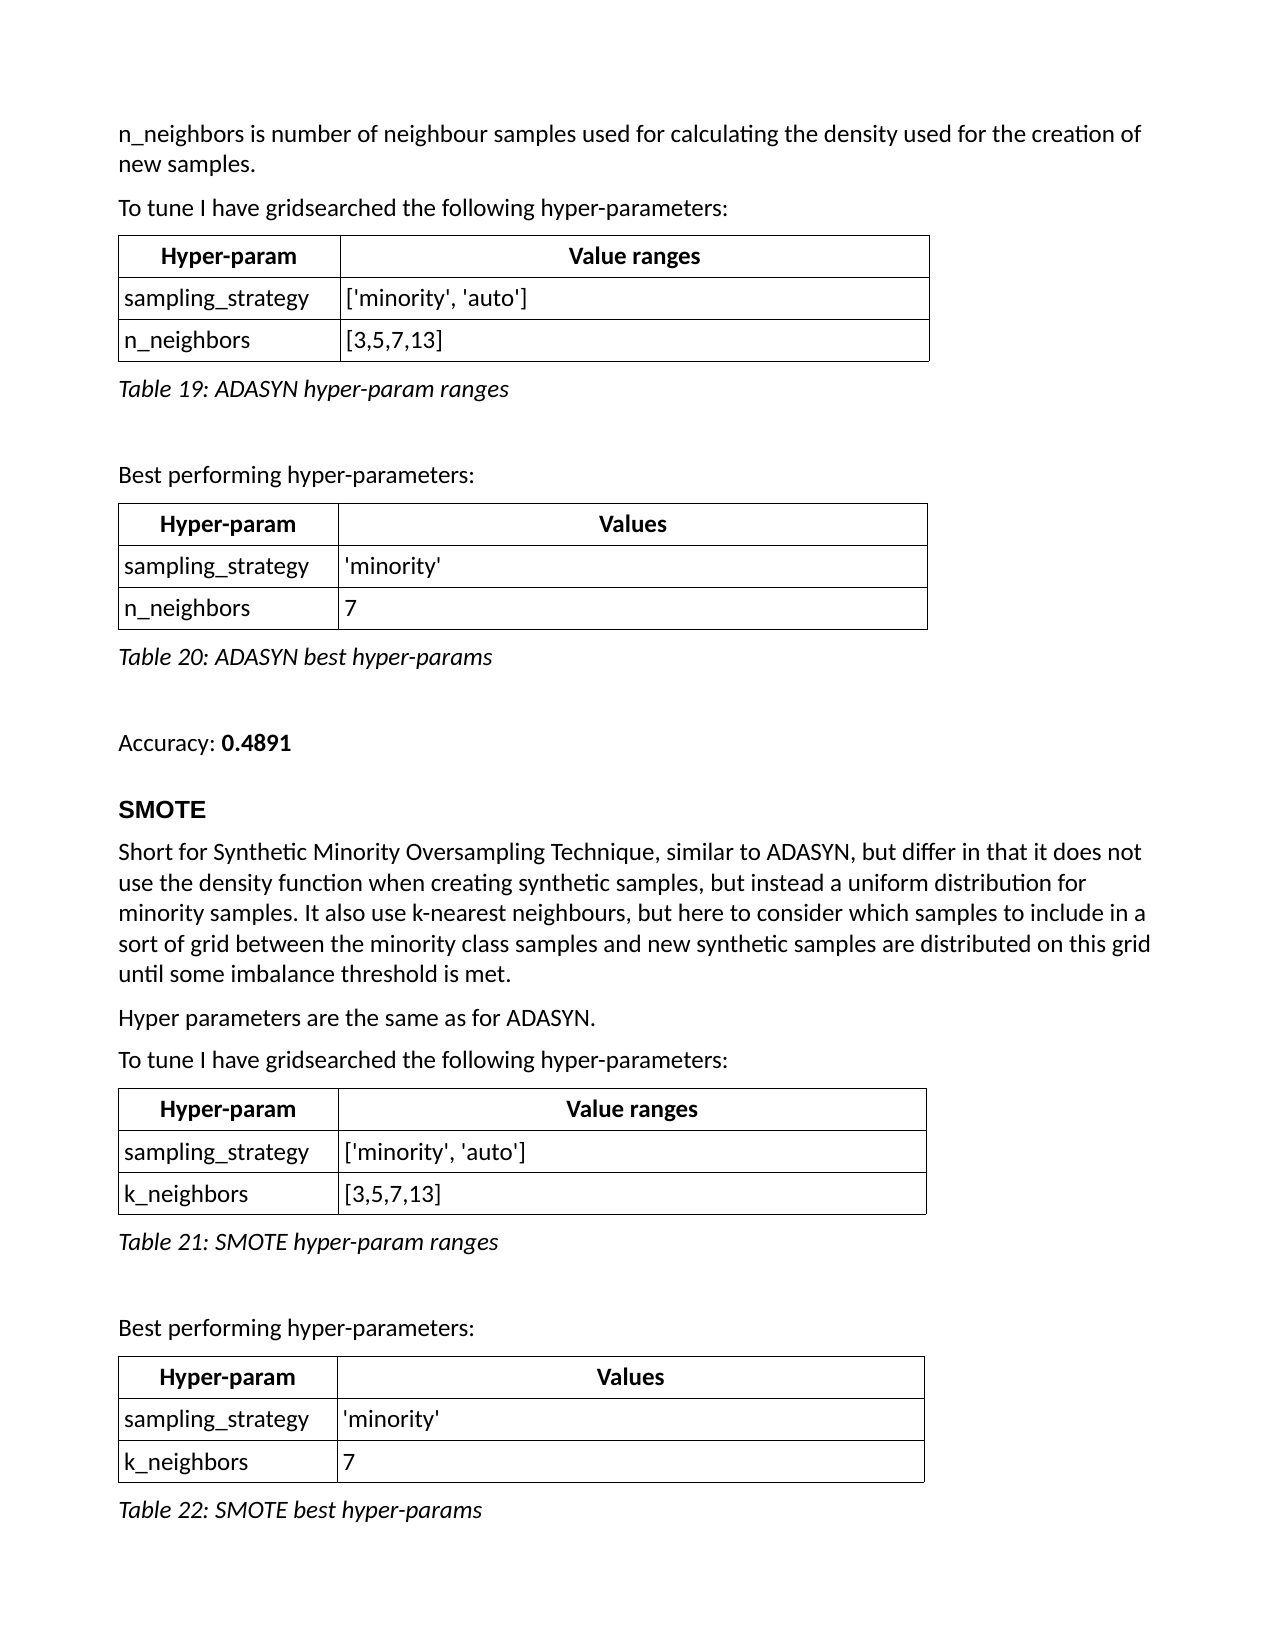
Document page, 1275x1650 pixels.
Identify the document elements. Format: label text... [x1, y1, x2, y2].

table_cell n_neighbors [119, 588, 338, 629]
table_cell n_neighbors [119, 320, 340, 361]
text Table 19: ADASYN hyper-param ranges [118, 373, 1157, 404]
table_cell sampling_strategy [119, 1399, 337, 1440]
text Best performing hyper-parameters: [118, 1313, 1157, 1343]
table_header Value ranges [339, 1089, 926, 1130]
text Accuracy: 0.4891 [118, 727, 1157, 758]
text To tune I have gridsearched the following hyper-parameters: [118, 1045, 1157, 1075]
table_cell sampling_strategy [119, 278, 340, 319]
table_cell sampling_strategy [119, 546, 338, 587]
subtitle SMOTE [118, 796, 1157, 824]
table_header Hyper-param [119, 236, 340, 277]
text Table 22: SMOTE best hyper-params [118, 1494, 1157, 1525]
table_cell 'minority' [339, 546, 927, 587]
table_cell k_neighbors [119, 1441, 337, 1482]
table_cell [3,5,7,13] [341, 320, 929, 361]
text n_neighbors is number of neighbour samples used for calculating the density used for the creation of new samples. [118, 118, 1157, 179]
table_cell 'minority' [338, 1399, 924, 1440]
table_header Value ranges [341, 236, 929, 277]
table_cell k_neighbors [119, 1173, 338, 1214]
text Table 21: SMOTE hyper-param ranges [118, 1227, 1157, 1257]
table_header Hyper-param [119, 1357, 337, 1398]
text Table 20: ADASYN best hyper-params [118, 641, 1157, 672]
text To tune I have gridsearched the following hyper-parameters: [118, 192, 1157, 222]
table_header Hyper-param [119, 504, 338, 545]
text Hyper parameters are the same as for ADASYN. [118, 1002, 1157, 1032]
table_header Values [338, 1357, 924, 1398]
table_header Values [339, 504, 927, 545]
table_cell [3,5,7,13] [339, 1173, 926, 1214]
text Best performing hyper-parameters: [118, 459, 1157, 490]
table_header Hyper-param [119, 1089, 338, 1130]
table_cell 7 [339, 588, 927, 629]
table_cell 7 [338, 1441, 924, 1482]
table_cell ['minority', 'auto'] [339, 1131, 926, 1172]
table_cell sampling_strategy [119, 1131, 338, 1172]
text Short for Synthetic Minority Oversampling Technique, similar to ADASYN, but differ in that it does not use the density function when creating synthetic samples, but instead a uniform distribution for minority samples. It also use k-nearest neighbours, but here to consider which samples to include in a sort of grid between the minority class samples and new synthetic samples are distributed on this grid until some imbalance threshold is met. [118, 837, 1157, 989]
table_cell ['minority', 'auto'] [341, 278, 929, 319]
